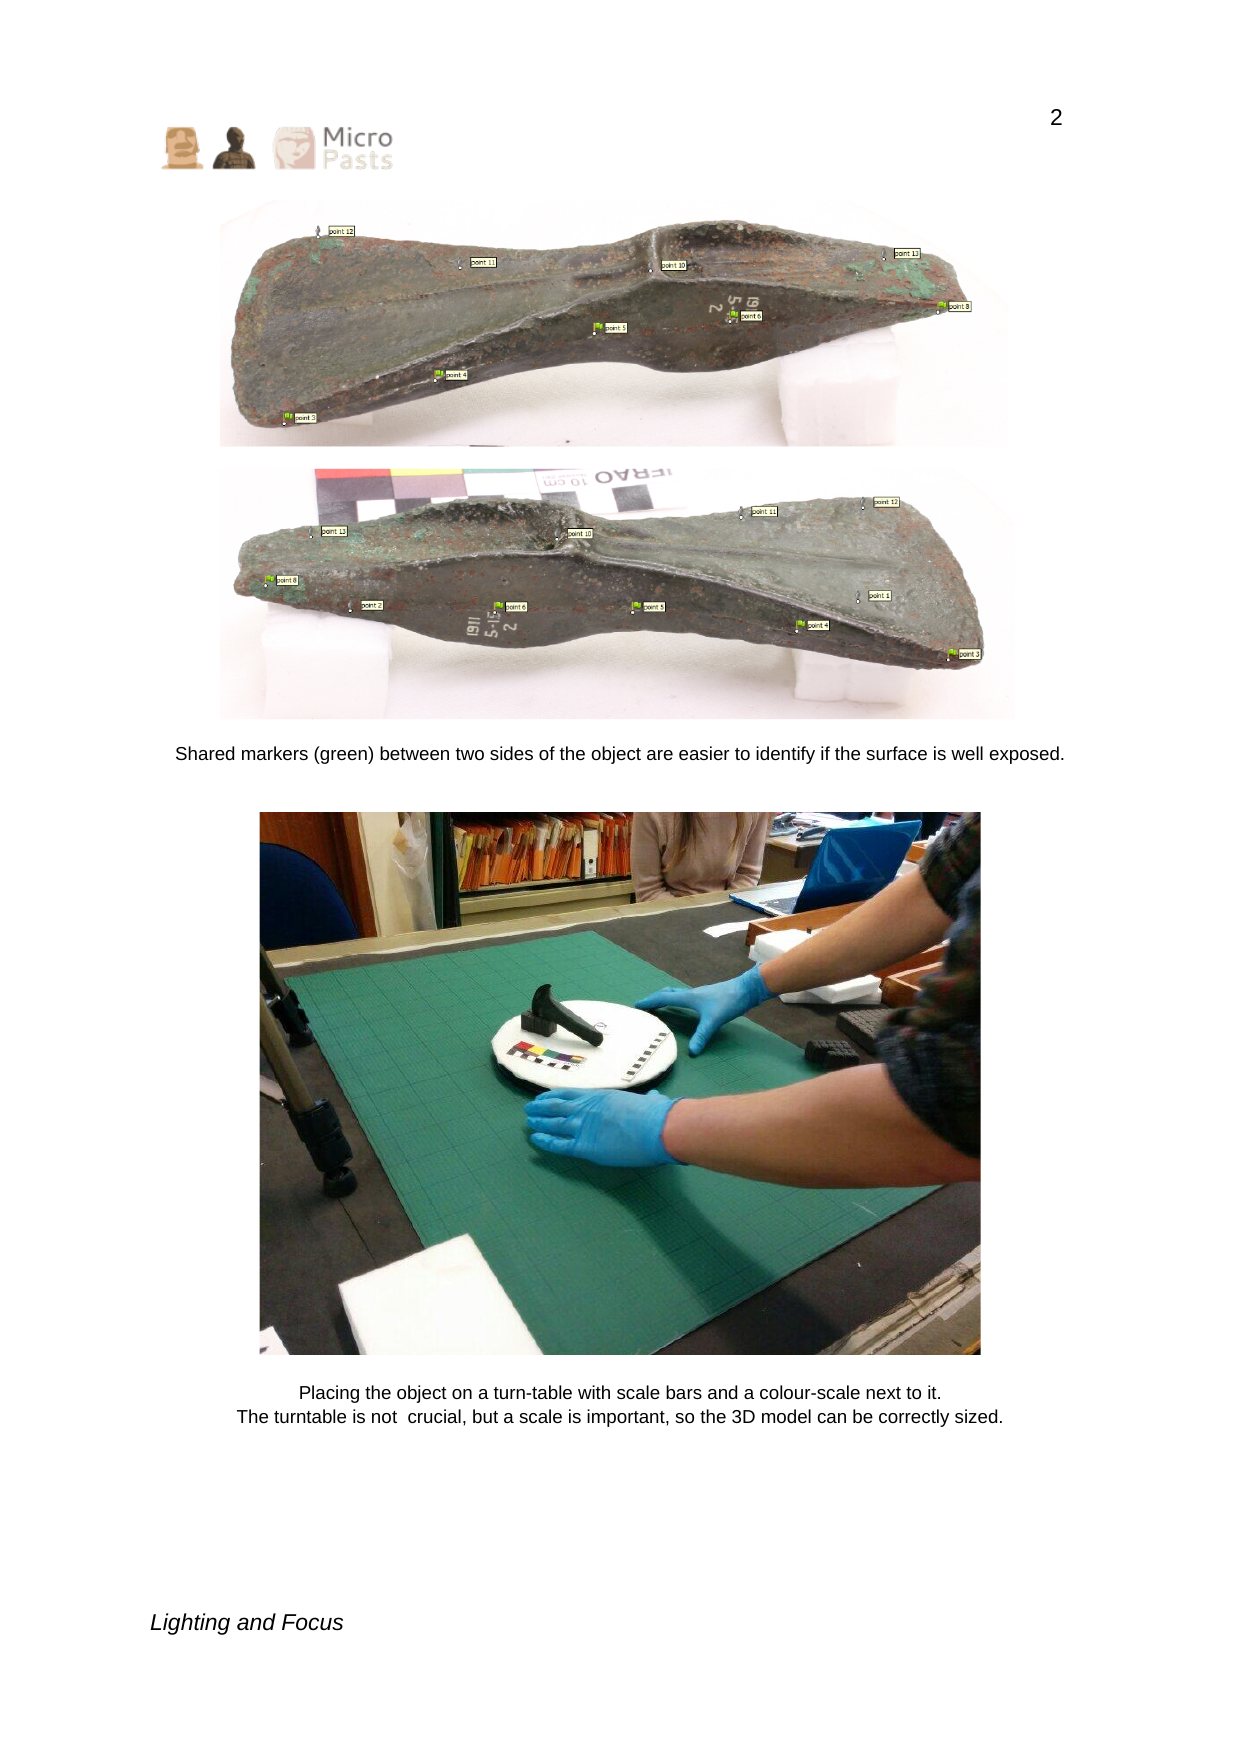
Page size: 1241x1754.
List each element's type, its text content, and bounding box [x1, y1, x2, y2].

text The turntable is not crucial, but a scale is important, so the 3D model can be correctly sized. [150, 1406, 1090, 1428]
text Shared markers (green) between two sides of the object are easier to identify if the surface is well exposed. [150, 742, 1090, 764]
text Placing the object on a turn-table with scale bars and a colour-scale next to it. [150, 1382, 1090, 1403]
picture [259, 812, 981, 1355]
text Lighting and Focus [150, 1608, 1090, 1635]
picture [150, 125, 403, 171]
picture [219, 200, 1021, 739]
